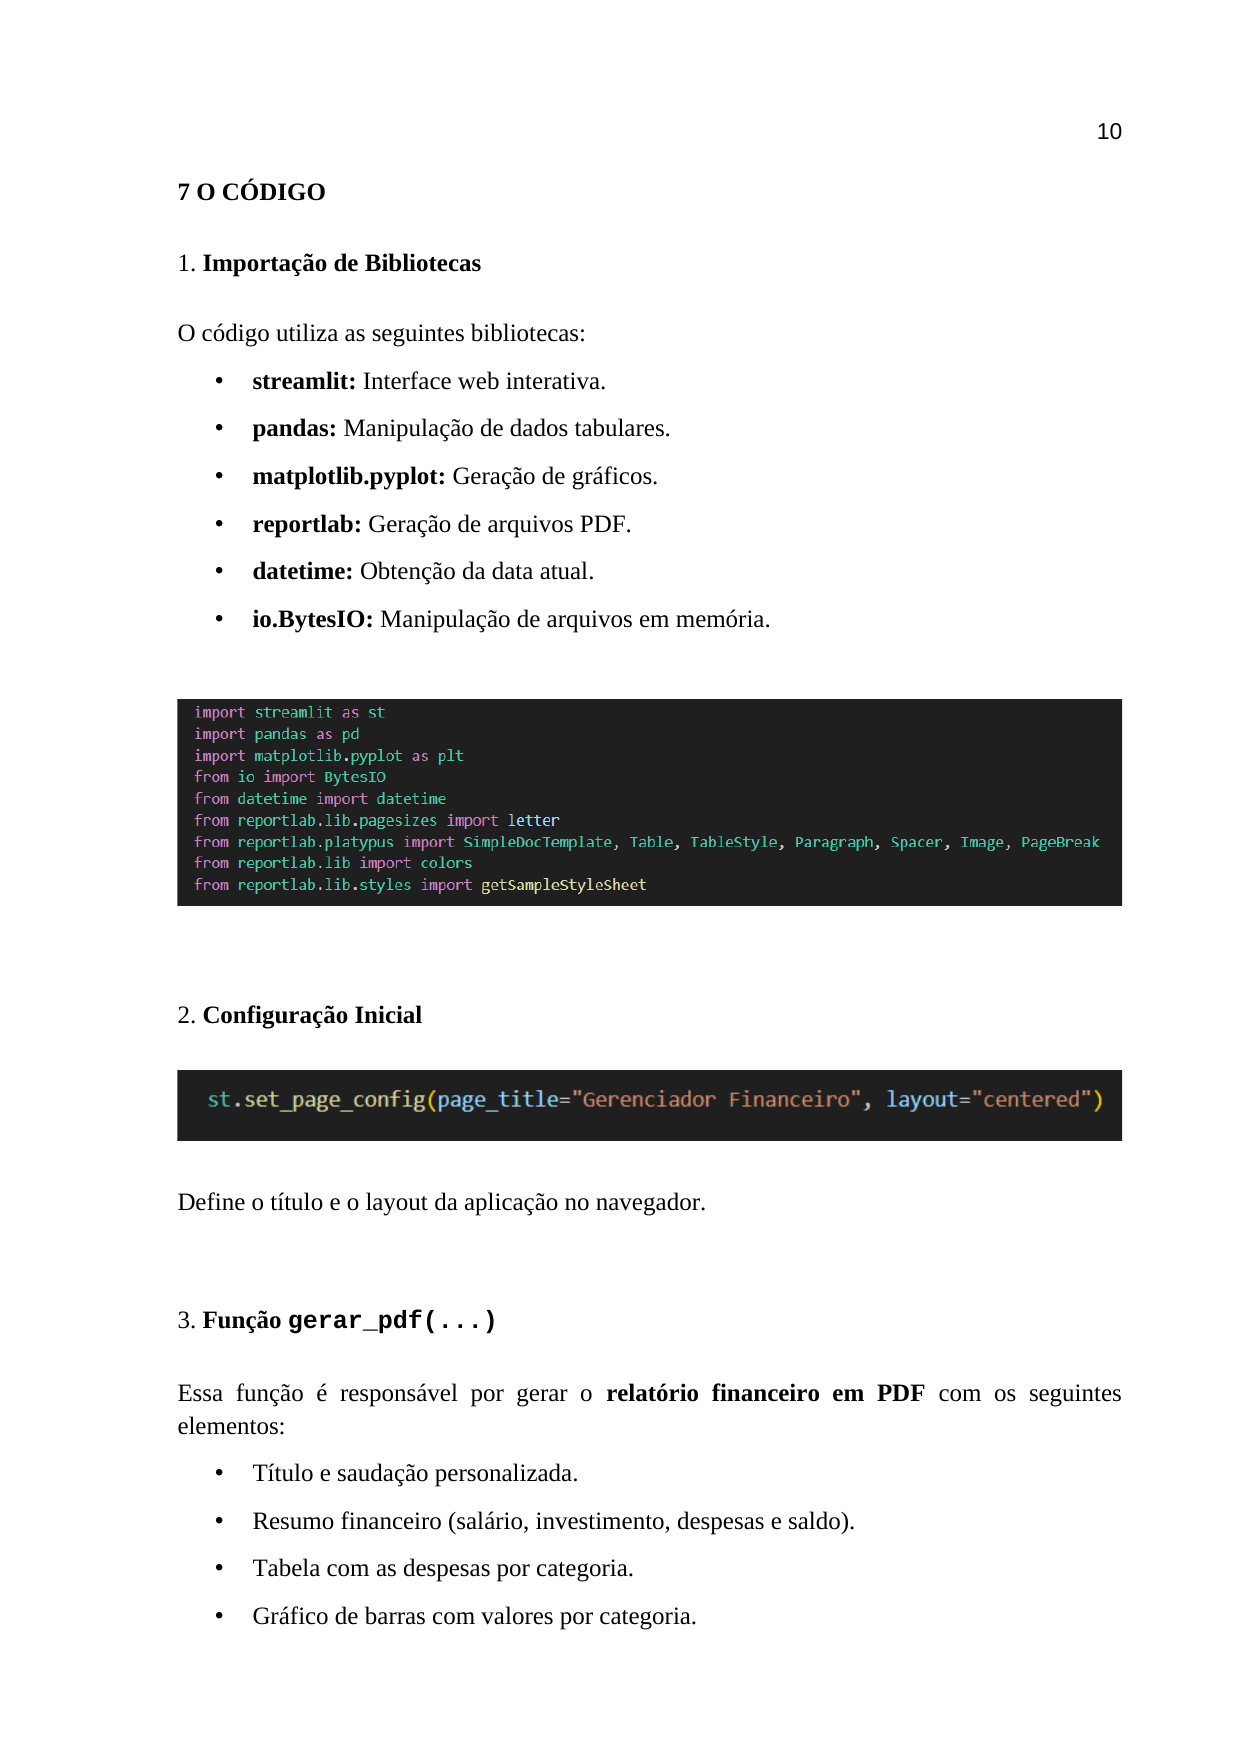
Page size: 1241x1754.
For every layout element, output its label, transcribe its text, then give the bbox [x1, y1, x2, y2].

list Tabela com as despesas por categoria. [215, 1553, 1122, 1582]
list matplotlib.pyplot: Geração de gráficos. [215, 461, 1122, 490]
list Gráfico de barras com valores por categoria. [215, 1601, 1122, 1630]
text Define o título e o layout da aplicação no navegador. [177, 1141, 1122, 1215]
list reportlab: Geração de arquivos PDF. [215, 509, 1122, 537]
text O código utiliza as seguintes bibliotecas: [177, 318, 1122, 347]
subtitle 1. Importação de Bibliotecas [177, 248, 1122, 276]
list Resumo financeiro (salário, investimento, despesas e saldo). [215, 1506, 1122, 1535]
subtitle 7 o código [177, 177, 1122, 206]
subtitle 3. Função gerar_pdf(...) [177, 1305, 1122, 1336]
picture [177, 1070, 1123, 1141]
list Título e saudação personalizada. [215, 1458, 1122, 1487]
list io.BytesIO: Manipulação de arquivos em memória. [215, 604, 1122, 633]
picture [177, 699, 1123, 906]
text Essa função é responsável por gerar o relatório financeiro em PDF com os seguintes elementos: [177, 1378, 1122, 1439]
list streamlit: Interface web interativa. [215, 366, 1122, 394]
list pandas: Manipulação de dados tabulares. [215, 413, 1122, 442]
list datetime: Obtenção da data atual. [215, 556, 1122, 585]
subtitle 2. Configuração Inicial [177, 1000, 1122, 1028]
